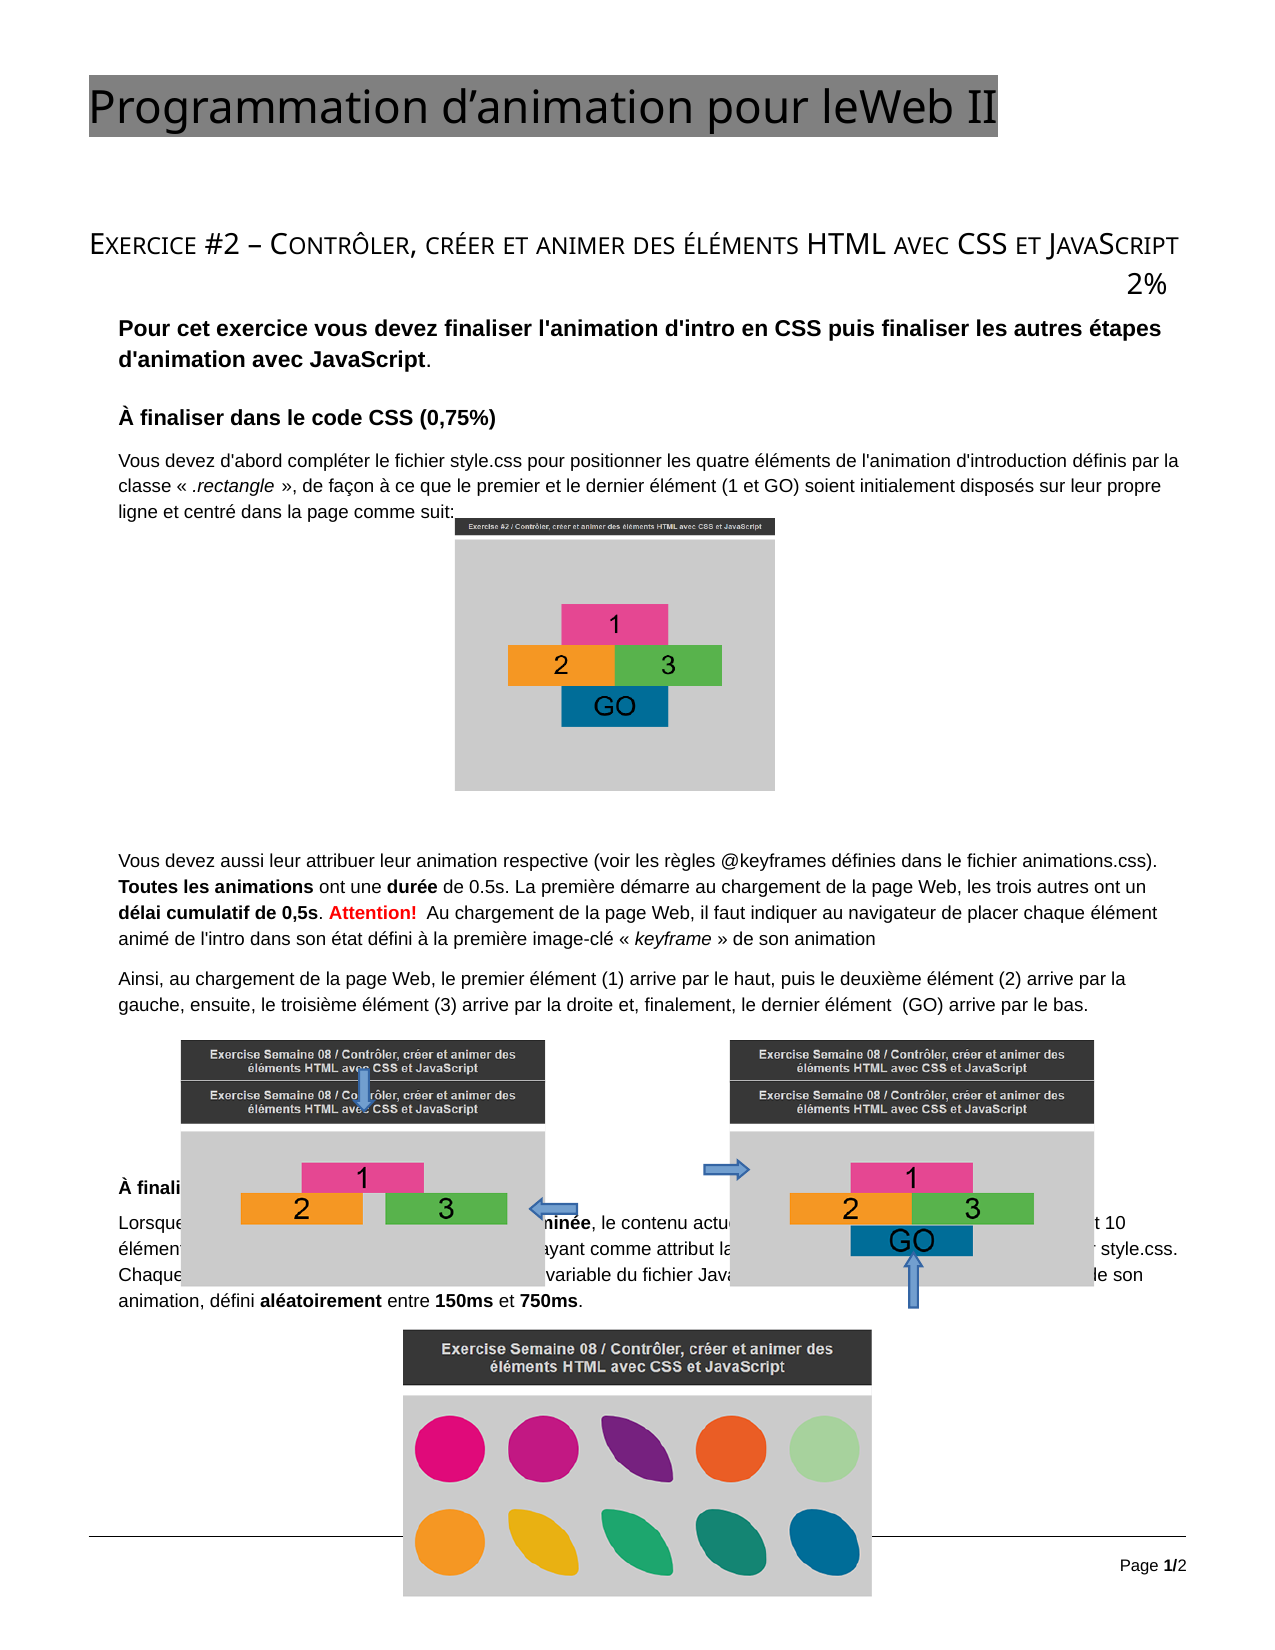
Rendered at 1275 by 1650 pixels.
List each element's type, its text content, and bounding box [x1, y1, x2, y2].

table_header [638, 1034, 1186, 1074]
text Vous devez aussi leur attribuer leur animation respective (voir les règles @keyframes définies dans le fichier animations.css). Toutes les animations ont une durée de 0.5s. La première démarre au chargement de la page Web, les trois autres ont un délai cumulatif de 0,5s. Attention! Au chargement de la page Web, il faut indiquer au navigateur de placer chaque élément animé de l'intro dans son état défini à la première image-clé « keyframe » de son animation [118, 850, 1186, 949]
table_header [89, 1034, 637, 1074]
text À finaliser dans le code CSS (0,75%) [118, 404, 1186, 430]
text À finaliser dans le code JavaScript (1,75%) [118, 1177, 180, 1199]
table_cell [638, 1074, 729, 1114]
text À finaliser dans le code JavaScript (1,75%) [546, 1177, 729, 1199]
text Ainsi, au chargement de la page Web, le premier élément (1) arrive par le haut, puis le deuxième élément (2) arrive par la gauche, ensuite, le troisième élément (3) arrive par la droite et, finalement, le dernier élément (GO) arrive par le bas. [118, 968, 1186, 1015]
text Pour cet exercice vous devez finaliser l'animation d'intro en CSS puis finaliser les autres étapes d'animation avec JavaScript. [118, 315, 1186, 373]
text Vous devez d'abord compléter le fichier style.css pour positionner les quatre éléments de l'animation d'introduction définis par la classe « .rectangle », de façon à ce que le premier et le dernier élément (1 et GO) soient initialement disposés sur leur propre ligne et centré dans la page comme suit: [118, 449, 1186, 791]
text Lorsque l'animation du 4ième élément (Go) est terminée, le contenu actuel de la <section> est retiré de l'affichage, et 10 éléments de type <div> y sont par la suite affichés ayant comme attribut la classe « .ovale» déjà définie dans le fichier style.css. Chaque «ovale» doit avoir sa propre couleur (voir variable du fichier JavaScript) et un délai différent pour le début de son animation, défini aléatoirement entre 150ms et 750ms. [118, 1212, 1186, 1311]
table_cell [546, 1074, 637, 1114]
table_cell [89, 1074, 180, 1114]
text À finaliser dans le code JavaScript (1,75%) [1095, 1177, 1186, 1199]
table_cell [1095, 1074, 1186, 1114]
text Exercice #2 – Contrôler, créer et animer des éléments HTML avec CSS et JavaScript 2% [89, 224, 1196, 303]
